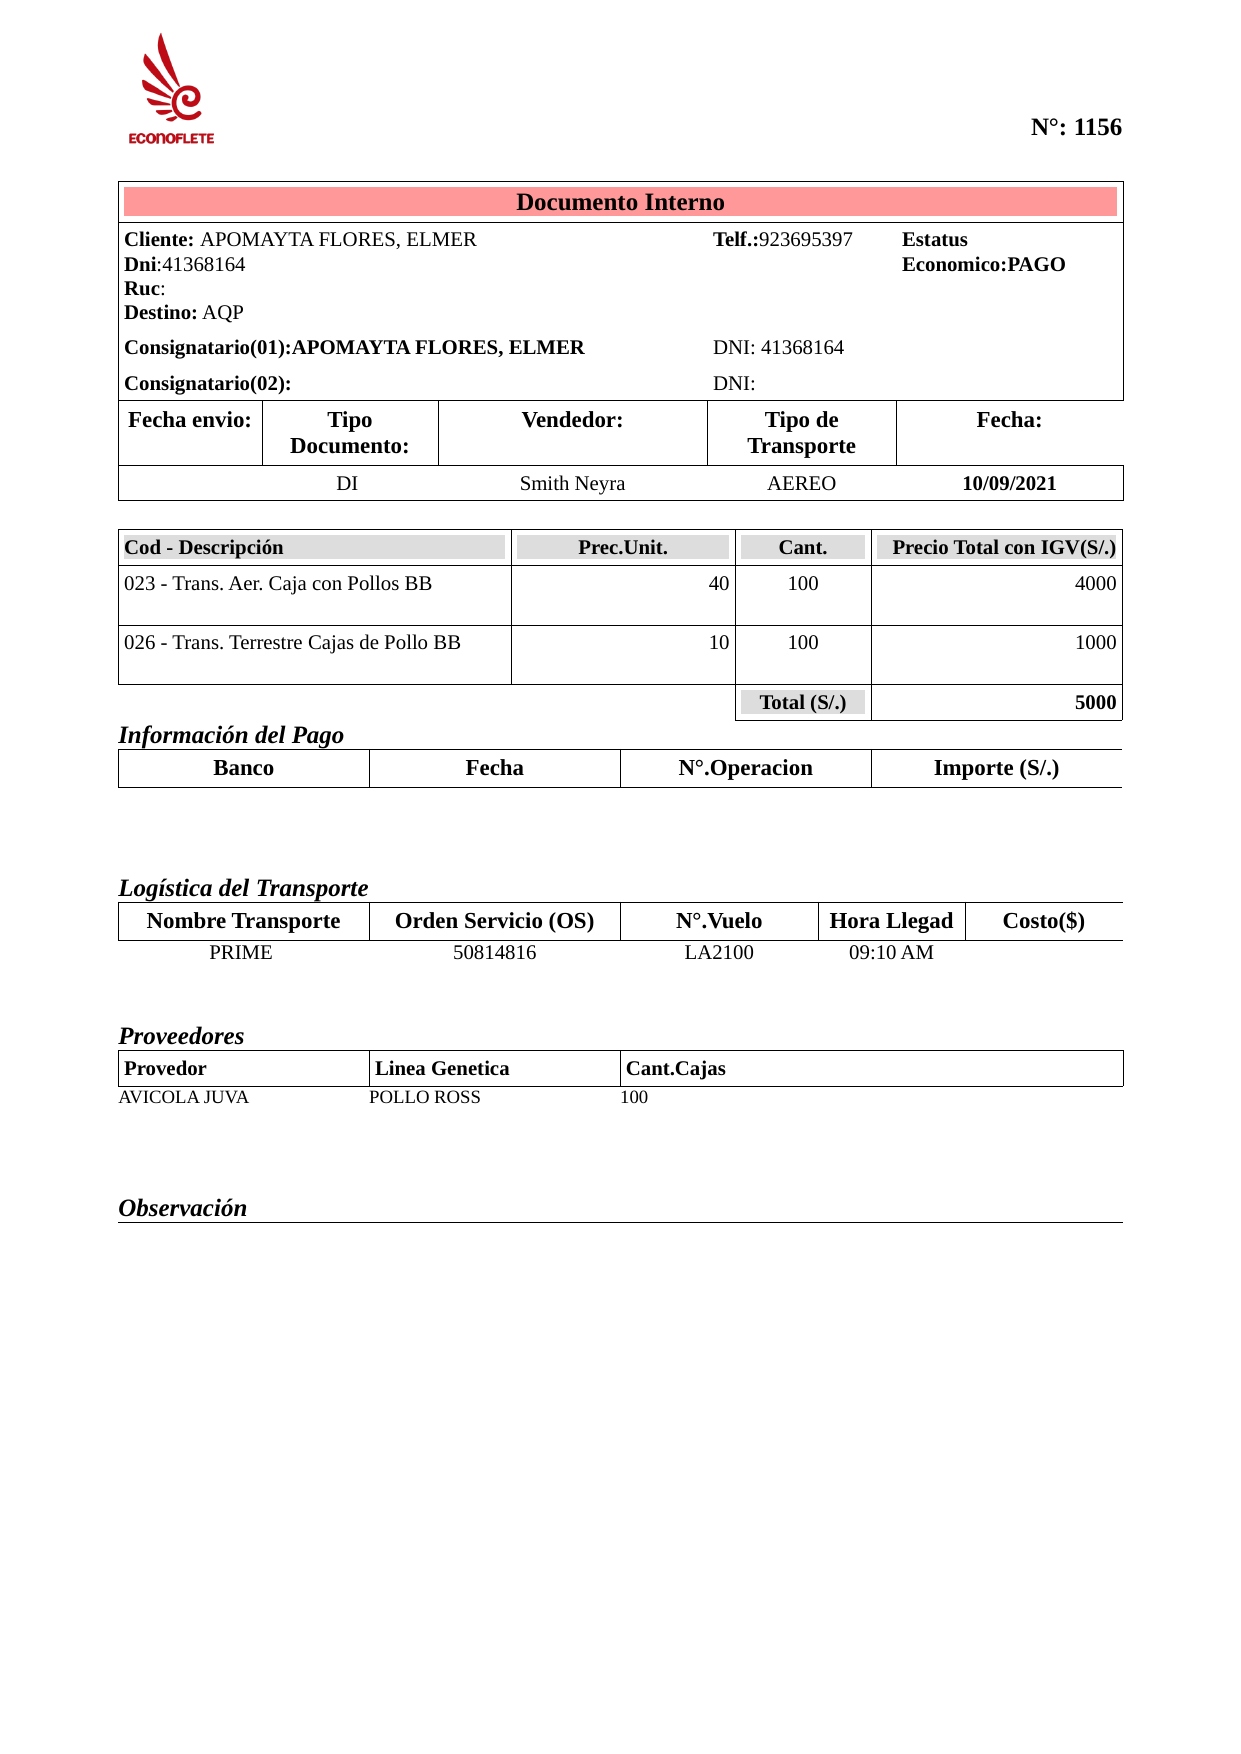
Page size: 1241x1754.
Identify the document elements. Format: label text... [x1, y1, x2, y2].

table_cell Estatus Economico:PAGO [896, 223, 1123, 329]
table_cell DI [262, 466, 438, 500]
table_cell [871, 844, 1122, 873]
table_cell [369, 788, 620, 815]
table_cell POLLO ROSS [369, 1087, 620, 1107]
table_cell [511, 685, 735, 720]
table_header [118, 1223, 1123, 1246]
table_header Provedor [119, 1051, 369, 1086]
table_cell [871, 815, 1122, 844]
table_header Importe (S/.) [872, 750, 1122, 787]
table_cell [118, 844, 369, 873]
table_cell [118, 815, 369, 844]
table_cell Smith Neyra [438, 466, 707, 500]
table_cell [118, 685, 511, 720]
table_header Cant. [736, 530, 871, 565]
table_cell [369, 993, 620, 1021]
table_cell [620, 1172, 1123, 1193]
table_cell [369, 1150, 620, 1172]
table_cell [620, 788, 871, 815]
text Proveedores [118, 1021, 1122, 1050]
table_header Costo($) [966, 903, 1123, 939]
table_header Prec.Unit. [512, 530, 735, 565]
table_cell [369, 1172, 620, 1193]
table_cell [620, 993, 818, 1021]
table_cell [118, 1129, 369, 1150]
table_cell 026 - Trans. Terrestre Cajas de Pollo BB [119, 626, 511, 684]
table_cell 100 [620, 1087, 1123, 1107]
table_cell [965, 941, 1123, 964]
table_cell AEREO [707, 466, 896, 500]
table_header N°.Operacion [621, 750, 871, 787]
table_cell DNI: 41368164 [707, 329, 1123, 365]
table_header Nombre Transporte [119, 903, 369, 939]
table_cell [118, 1172, 369, 1193]
table_cell 40 [512, 566, 735, 624]
table_cell 1000 [872, 626, 1122, 684]
table_header Orden Servicio (OS) [370, 903, 620, 939]
table_cell [620, 1129, 1123, 1150]
table_cell Fecha: [897, 401, 1123, 465]
table_cell LA2100 [620, 941, 818, 964]
table_cell 09:10 AM [818, 941, 965, 964]
table_cell [119, 466, 262, 500]
table_cell 10/09/2021 [896, 466, 1123, 500]
table_cell Tipo de Transporte [708, 401, 896, 465]
table_cell 5000 [872, 685, 1122, 720]
table_cell [965, 964, 1123, 992]
table_cell [620, 815, 871, 844]
table_cell Tipo Documento: [263, 401, 438, 465]
table_cell [871, 788, 1122, 815]
table_header Linea Genetica [370, 1051, 620, 1086]
table_header Documento Interno [119, 182, 1123, 222]
table_cell 100 [736, 626, 871, 684]
table_cell [620, 1150, 1123, 1172]
table_cell 023 - Trans. Aer. Caja con Pollos BB [119, 566, 511, 624]
table_cell [118, 993, 369, 1021]
text Observación [118, 1193, 1122, 1222]
table_cell [118, 1150, 369, 1172]
table_cell Consignatario(02): [119, 365, 707, 400]
table_header Precio Total con IGV(S/.) [872, 530, 1122, 565]
table_cell [369, 1129, 620, 1150]
table_cell 50814816 [369, 941, 620, 964]
table_cell [620, 844, 871, 873]
table_cell 10 [512, 626, 735, 684]
text Información del Pago [118, 720, 1122, 749]
table_cell [818, 993, 965, 1021]
table_header Hora Llegad [819, 903, 965, 939]
table_header Cant.Cajas [621, 1051, 1123, 1086]
table_header Cod - Descripción [119, 530, 511, 565]
table_cell Consignatario(01):APOMAYTA FLORES, ELMER [119, 329, 707, 365]
table_cell [620, 1107, 1123, 1129]
table_cell AVICOLA JUVA [118, 1087, 369, 1107]
table_cell Telf.:923695397 [707, 223, 896, 329]
table_cell [818, 964, 965, 992]
table_header N°.Vuelo [621, 903, 818, 939]
table_cell 100 [736, 566, 871, 624]
table_cell [620, 964, 818, 992]
table_cell [369, 964, 620, 992]
text Logística del Transporte [118, 873, 1122, 902]
table_cell Fecha envio: [119, 401, 262, 465]
table_cell [369, 844, 620, 873]
table_cell Total (S/.) [736, 685, 871, 720]
picture [118, 32, 225, 144]
table_cell [118, 788, 369, 815]
table_cell [369, 1107, 620, 1129]
table_header Banco [119, 750, 369, 787]
table_cell [118, 964, 369, 992]
table_cell Cliente: APOMAYTA FLORES, ELMER Dni:41368164 Ruc: Destino: AQP [119, 223, 707, 329]
table_cell [965, 993, 1123, 1021]
table_cell DNI: [707, 365, 1123, 400]
table_header Fecha [370, 750, 620, 787]
table_cell [118, 1107, 369, 1129]
table_cell 4000 [872, 566, 1122, 624]
table_cell Vendedor: [439, 401, 707, 465]
table_cell [369, 815, 620, 844]
table_cell PRIME [118, 941, 369, 964]
